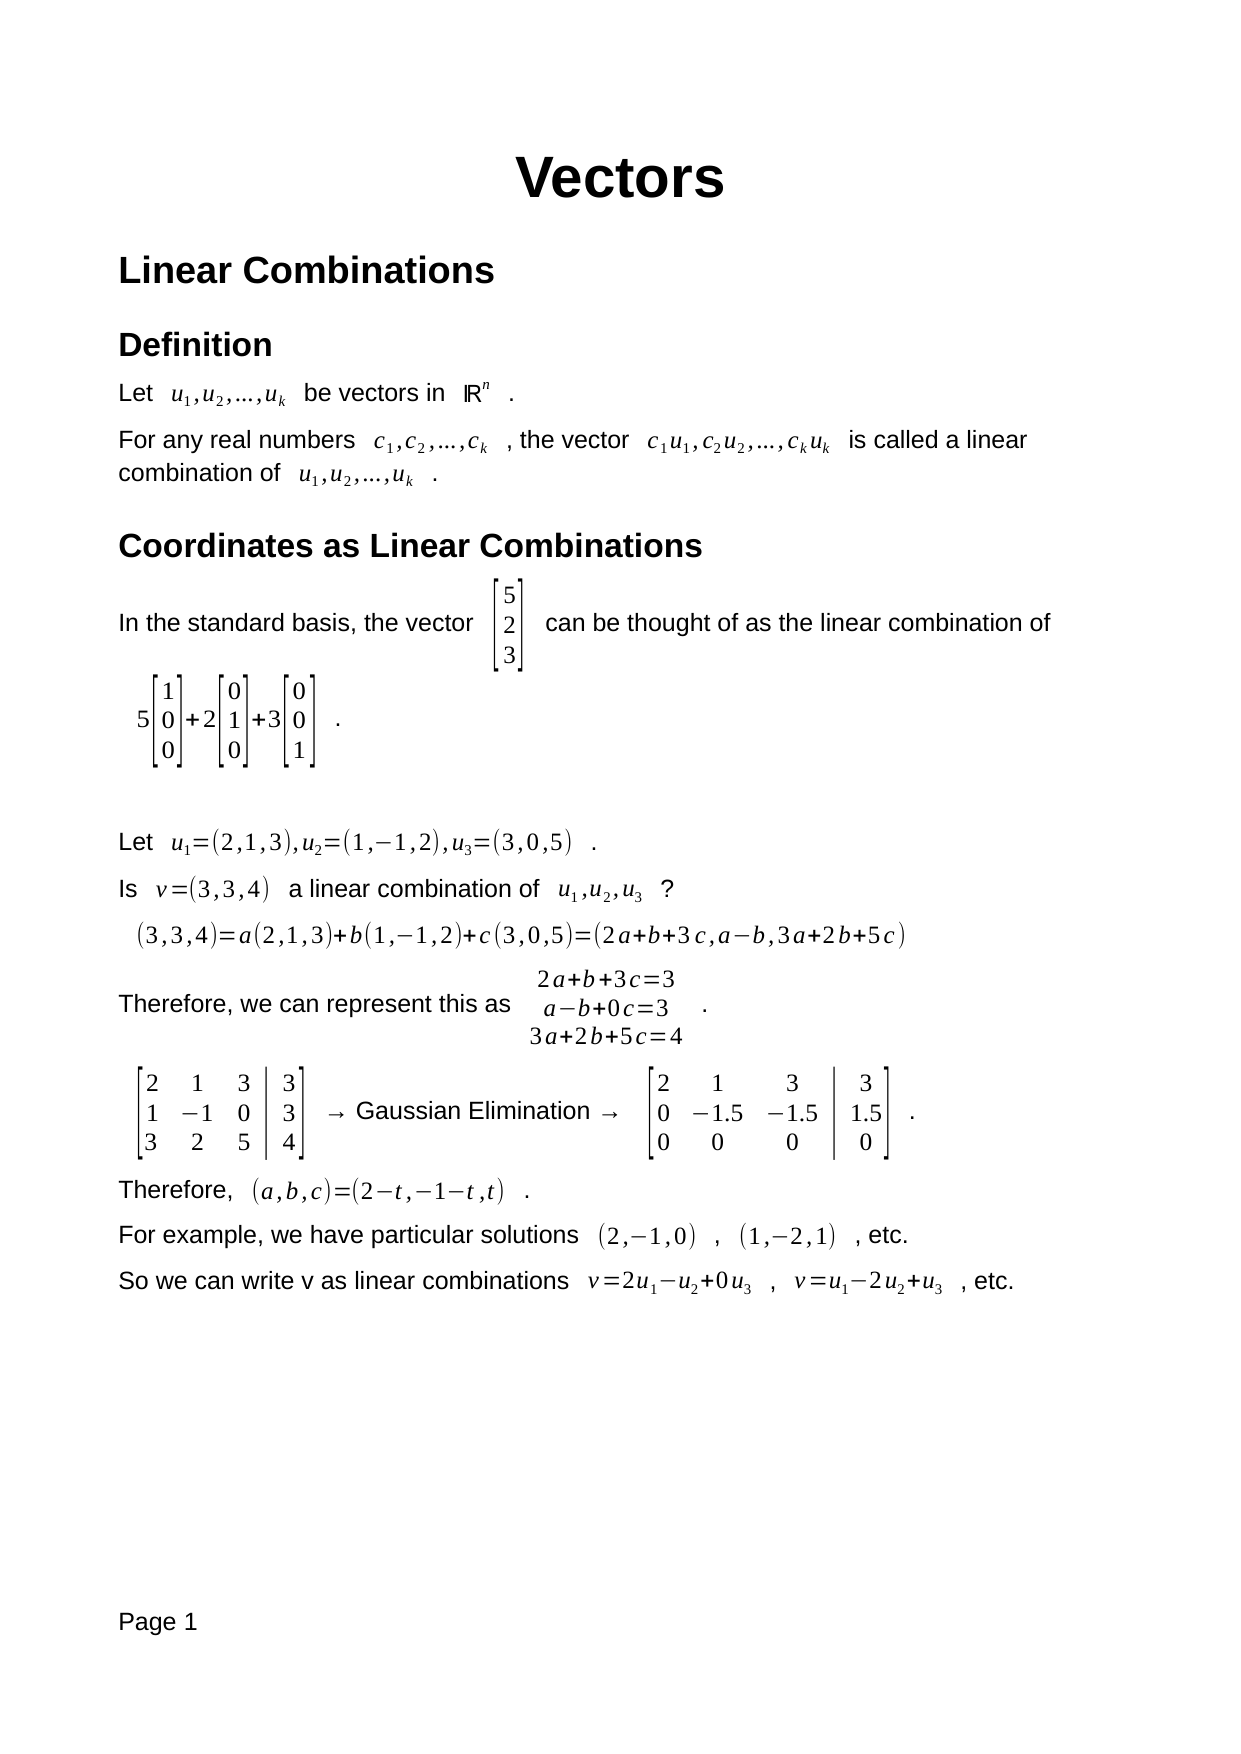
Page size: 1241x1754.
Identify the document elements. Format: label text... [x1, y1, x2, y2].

subtitle Coordinates as Linear Combinations [118, 526, 1122, 564]
text Therefore, we can represent this as. [118, 965, 1122, 1050]
text So we can write v as linear combinations,, etc. [118, 1266, 1122, 1298]
text Therefore,. [118, 1175, 1122, 1206]
text In the standard basis, the vectorcan be thought of as the linear combination of. [118, 577, 1122, 768]
text → Gaussian Elimination → . [118, 1065, 1122, 1161]
text Isa linear combination of? [118, 873, 1122, 906]
subtitle Definition [118, 325, 1122, 363]
text For example, we have particular solutions,, etc. [118, 1221, 1122, 1251]
text Let. [118, 826, 1122, 859]
text Letbe vectors in. [118, 376, 1122, 411]
subtitle Linear Combinations [118, 248, 1122, 291]
title Vectors [118, 143, 1122, 210]
text For any real numbers, the vectoris called a linear combination of. [118, 425, 1122, 490]
